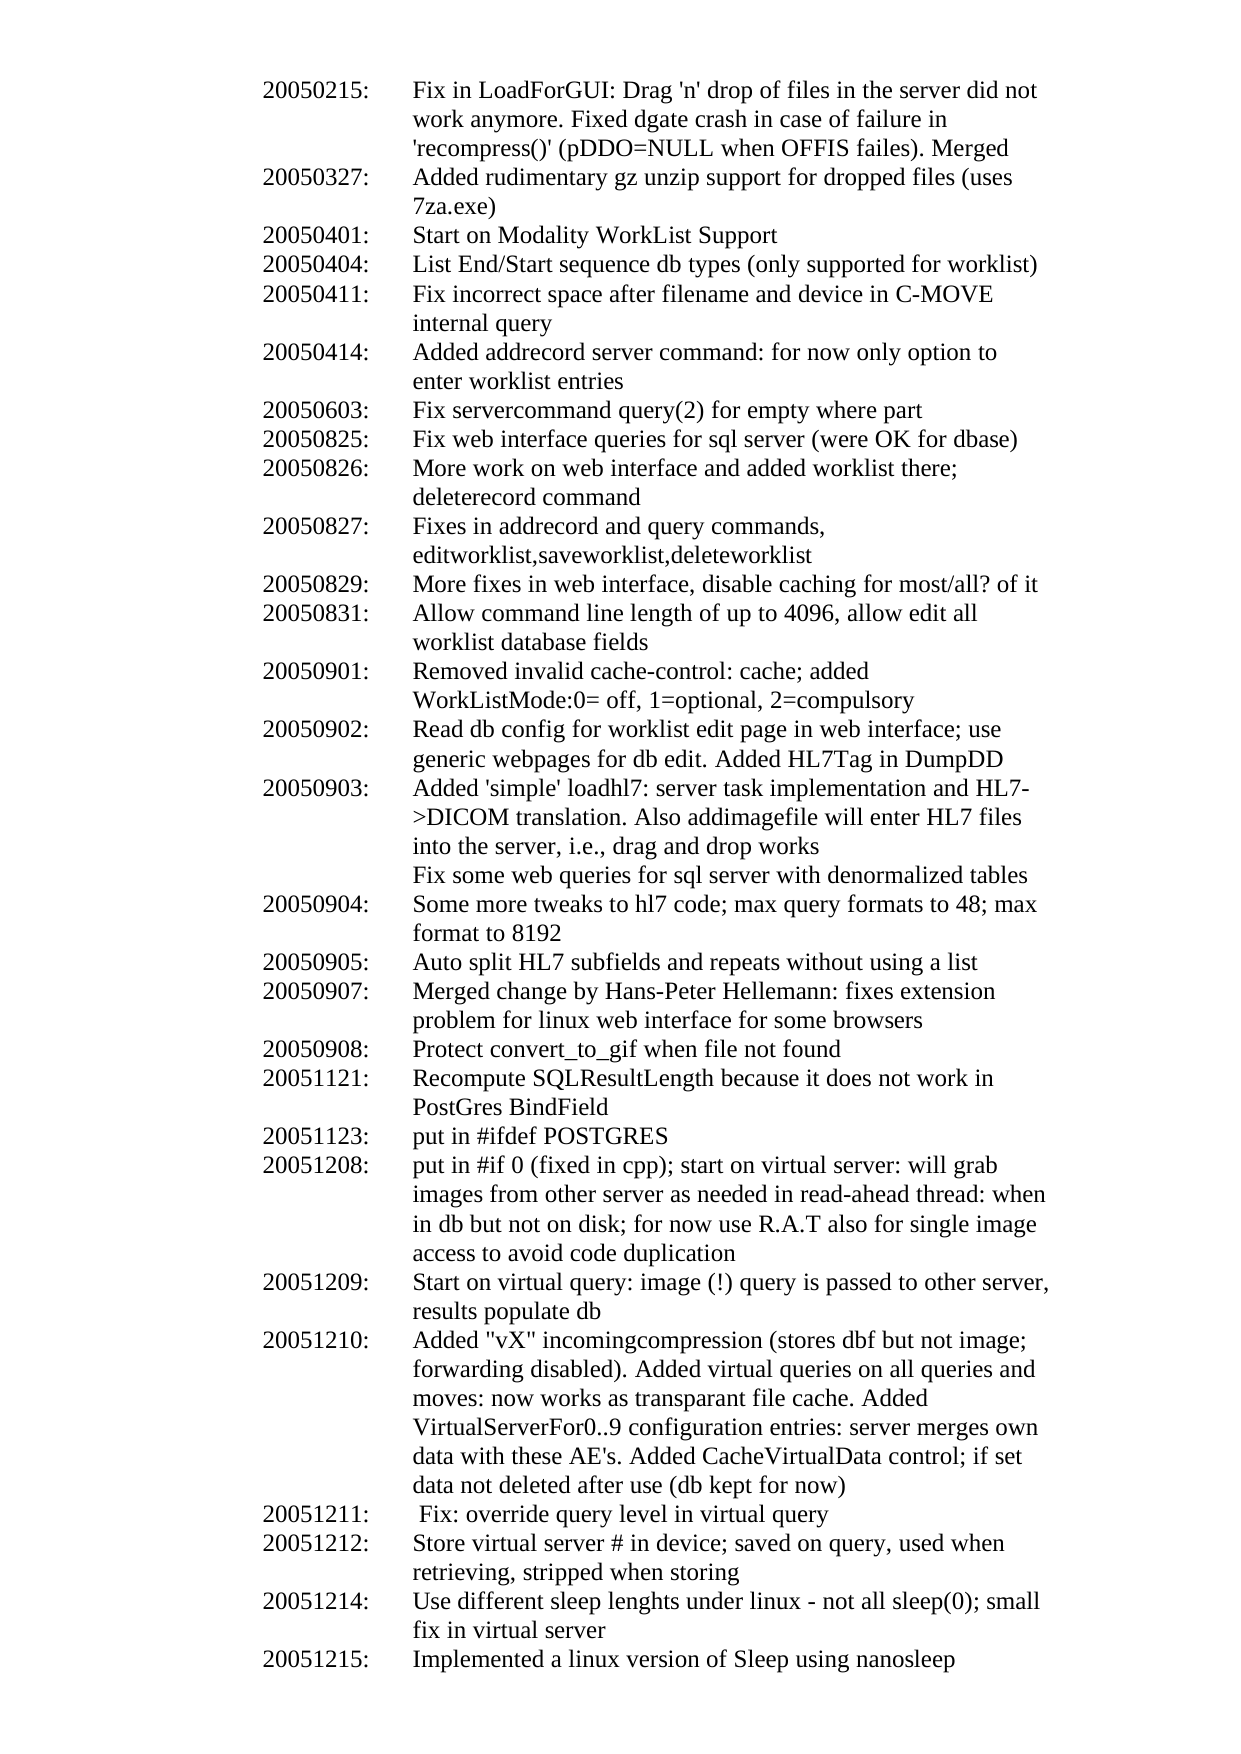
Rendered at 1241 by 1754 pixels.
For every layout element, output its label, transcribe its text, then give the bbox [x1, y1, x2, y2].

text 20050829: More fixes in web interface, disable caching for most/all? of it [262, 569, 1053, 598]
text 20050904: Some more tweaks to hl7 code; max query formats to 48; max format to 8192 [262, 889, 1053, 947]
text 20050411: Fix incorrect space after filename and device in C-MOVE internal query [262, 278, 1053, 337]
text 20051212: Store virtual server # in device; saved on query, used when retrieving, stripped when storing [262, 1528, 1053, 1586]
text 20051210: Added "vX" incomingcompression (stores dbf but not image; forwarding disabled). Added virtual queries on all queries and moves: now works as transparant file cache. Added VirtualServerFor0..9 configuration entries: server merges own data with these AE's. Added CacheVirtualData control; if set data not deleted after use (db kept for now) [262, 1325, 1053, 1499]
text 20050327: Added rudimentary gz unzip support for dropped files (uses 7za.exe) [262, 162, 1053, 220]
text 20050401: Start on Modality WorkList Support [262, 220, 1053, 249]
text 20051214: Use different sleep lenghts under linux - not all sleep(0); small fix in virtual server [262, 1586, 1053, 1644]
text 20050831: Allow command line length of up to 4096, allow edit all worklist database fields [262, 598, 1053, 656]
text Fix some web queries for sql server with denormalized tables [412, 860, 1053, 889]
text 20050902: Read db config for worklist edit page in web interface; use generic webpages for db edit. Added HL7Tag in DumpDD [262, 714, 1053, 772]
text 20050404: List End/Start sequence db types (only supported for worklist) [262, 249, 1053, 278]
text 20050825: Fix web interface queries for sql server (were OK for dbase) [262, 424, 1053, 453]
text 20051215: Implemented a linux version of Sleep using nanosleep [262, 1644, 1053, 1673]
text 20050905: Auto split HL7 subfields and repeats without using a list [262, 947, 1053, 976]
text 20050907: Merged change by Hans-Peter Hellemann: fixes extension problem for linux web interface for some browsers [262, 976, 1053, 1034]
text 20050215: Fix in LoadForGUI: Drag 'n' drop of files in the server did not work anymore. Fixed dgate crash in case of failure in 'recompress()' (pDDO=NULL when OFFIS failes). Merged [262, 75, 1053, 162]
text 20051211: Fix: override query level in virtual query [262, 1499, 1053, 1528]
text 20051123: put in #ifdef POSTGRES [187, 1121, 1053, 1150]
text 20051121: Recompute SQLResultLength because it does not work in PostGres BindField [262, 1063, 1053, 1121]
text 20050603: Fix servercommand query(2) for empty where part [262, 395, 1053, 424]
text 20050908: Protect convert_to_gif when file not found [187, 1034, 1053, 1063]
text 20050903: Added 'simple' loadhl7: server task implementation and HL7->DICOM translation. Also addimagefile will enter HL7 files into the server, i.e., drag and drop works [262, 772, 1053, 860]
text 20050414: Added addrecord server command: for now only option to enter worklist entries [262, 337, 1053, 395]
text 20050901: Removed invalid cache-control: cache; added WorkListMode:0= off, 1=optional, 2=compulsory [262, 656, 1053, 714]
text 20050826: More work on web interface and added worklist there; deleterecord command [262, 453, 1053, 511]
text 20051208: put in #if 0 (fixed in cpp); start on virtual server: will grab images from other server as needed in read-ahead thread: when in db but not on disk; for now use R.A.T also for single image access to avoid code duplication [262, 1150, 1053, 1267]
text 20050827: Fixes in addrecord and query commands, editworklist,saveworklist,deleteworklist [262, 511, 1053, 569]
text 20051209: Start on virtual query: image (!) query is passed to other server, results populate db [262, 1267, 1053, 1325]
